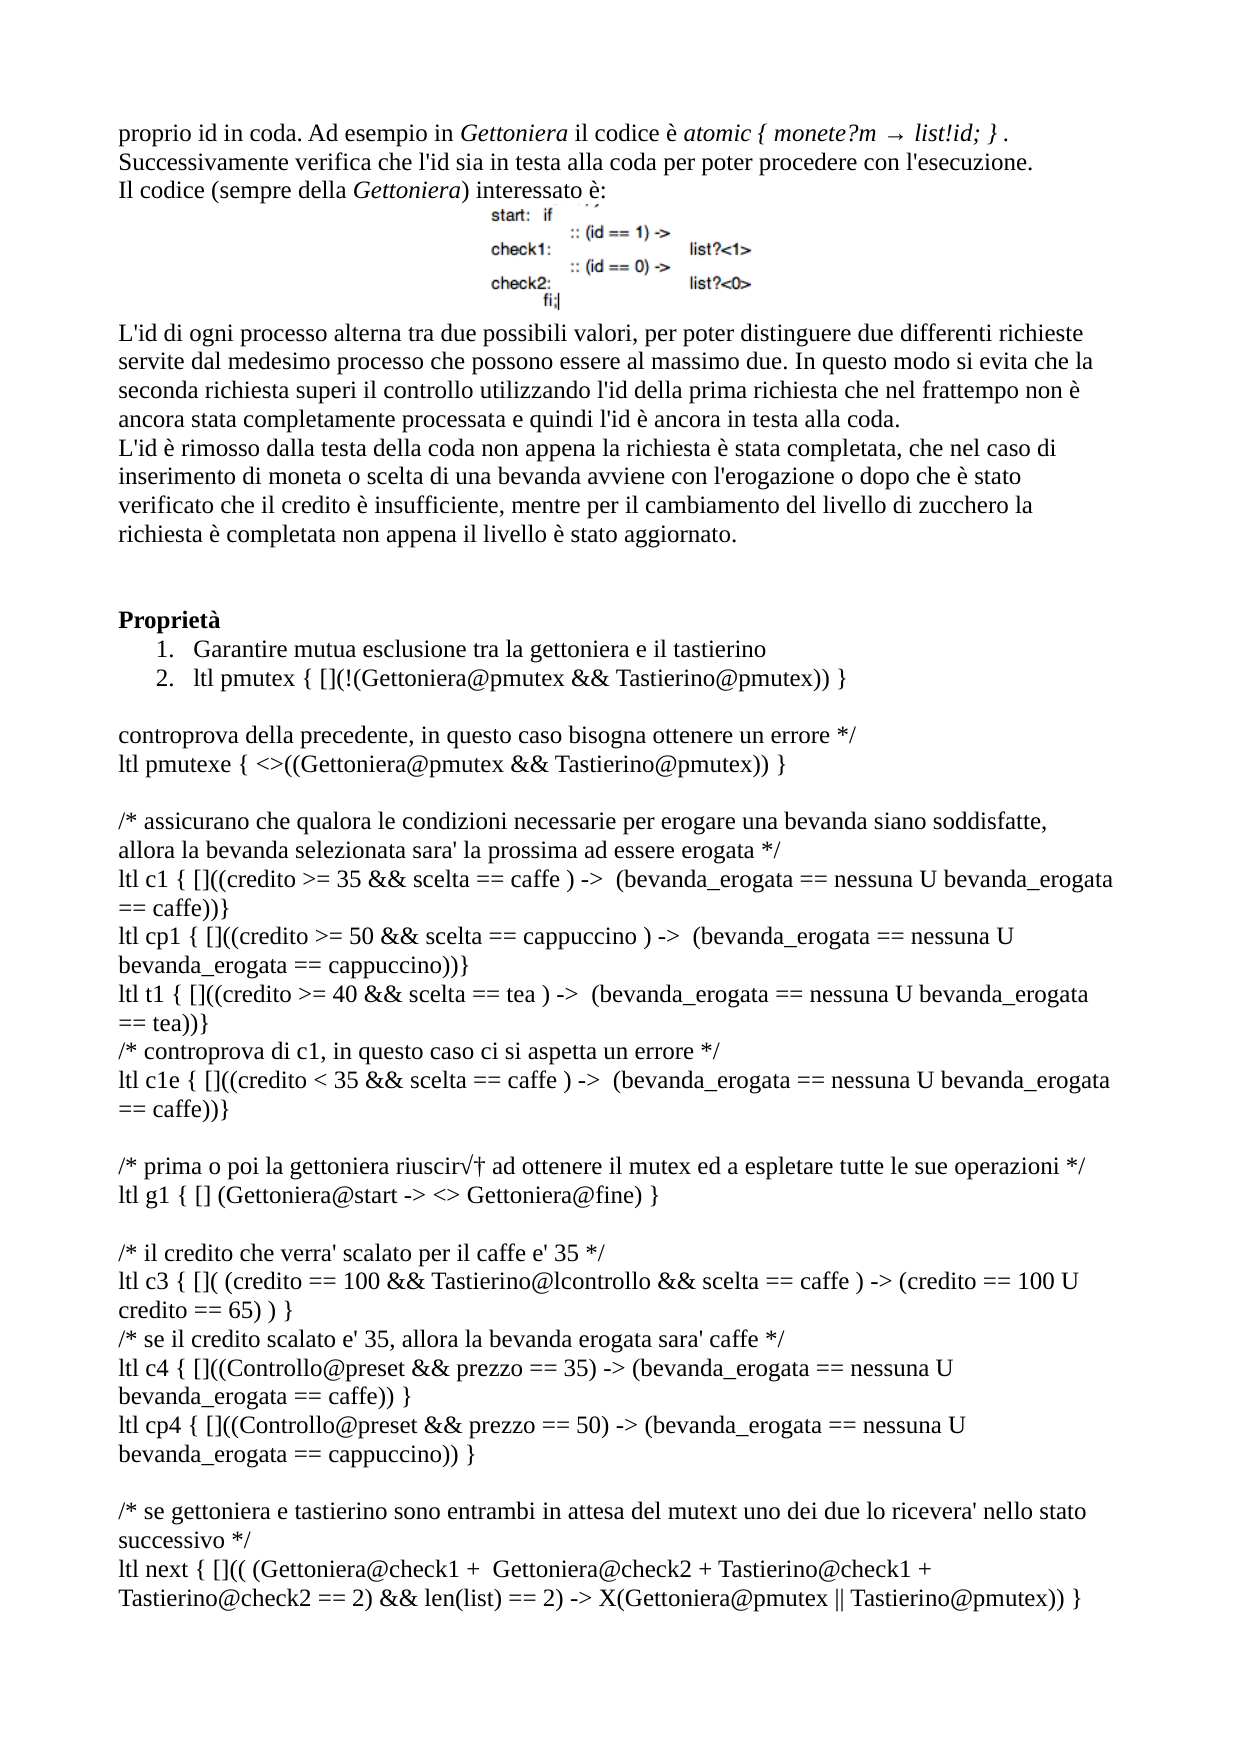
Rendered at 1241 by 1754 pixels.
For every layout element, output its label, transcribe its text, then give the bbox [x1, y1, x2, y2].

text ltl next { [](( (Gettoniera@check1 + Gettoniera@check2 + Tastierino@check1 + Tastierino@check2 == 2) && len(list) == 2) -> X(Gettoniera@pmutex || Tastierino@pmutex)) } [118, 1554, 1122, 1611]
text ltl cp4 { []((Controllo@preset && prezzo == 50) -> (bevanda_erogata == nessuna U bevanda_erogata == cappuccino)) } [118, 1410, 1122, 1468]
list Garantire mutua esclusione tra la gettoniera e il tastierino [156, 634, 1122, 663]
text L'id di ogni processo alterna tra due possibili valori, per poter distinguere due differenti richieste servite dal medesimo processo che possono essere al massimo due. In questo modo si evita che la seconda richiesta superi il controllo utilizzando l'id della prima richiesta che nel frattempo non è ancora stata completamente processata e quindi l'id è ancora in testa alla coda. [118, 204, 1122, 433]
text /* assicurano che qualora le condizioni necessarie per erogare una bevanda siano soddisfatte, [118, 806, 1122, 835]
text controprova della precedente, in questo caso bisogna ottenere un errore */ [118, 720, 1122, 749]
text /* prima o poi la gettoniera riuscir√† ad ottenere il mutex ed a espletare tutte le sue operazioni */ [118, 1151, 1122, 1180]
text /* se il credito scalato e' 35, allora la bevanda erogata sara' caffe */ [118, 1324, 1122, 1353]
text ltl t1 { []((credito >= 40 && scelta == tea ) -> (bevanda_erogata == nessuna U bevanda_erogata == tea))} [118, 979, 1122, 1036]
text L'id è rimosso dalla testa della coda non appena la richiesta è stata completata, che nel caso di inserimento di moneta o scelta di una bevanda avviene con l'erogazione o dopo che è stato verificato che il credito è insufficiente, mentre per il cambiamento del livello di zucchero la richiesta è completata non appena il livello è stato aggiornato. [118, 433, 1122, 548]
text ltl c1 { []((credito >= 35 && scelta == caffe ) -> (bevanda_erogata == nessuna U bevanda_erogata == caffe))} [118, 864, 1122, 921]
text Proprietà [118, 605, 1122, 634]
text ltl c4 { []((Controllo@preset && prezzo == 35) -> (bevanda_erogata == nessuna U bevanda_erogata == caffe)) } [118, 1353, 1122, 1410]
text /* controprova di c1, in questo caso ci si aspetta un errore */ [118, 1036, 1122, 1065]
text ltl cp1 { []((credito >= 50 && scelta == cappuccino ) -> (bevanda_erogata == nessuna U bevanda_erogata == cappuccino))} [118, 921, 1122, 979]
text Il codice (sempre della Gettoniera) interessato è: [118, 176, 1122, 204]
text /* se gettoniera e tastierino sono entrambi in attesa del mutext uno dei due lo ricevera' nello stato successivo */ [118, 1496, 1122, 1554]
text ltl c1e { []((credito < 35 && scelta == caffe ) -> (bevanda_erogata == nessuna U bevanda_erogata == caffe))} [118, 1065, 1122, 1123]
list ltl pmutex { [](!(Gettoniera@pmutex && Tastierino@pmutex)) } [156, 663, 1122, 691]
text allora la bevanda selezionata sara' la prossima ad essere erogata */ [118, 835, 1122, 864]
text ltl pmutexe { <>((Gettoniera@pmutex && Tastierino@pmutex)) } [118, 749, 1122, 778]
text Successivamente verifica che l'id sia in testa alla coda per poter procedere con l'esecuzione. [118, 147, 1122, 176]
text ltl c3 { []( (credito == 100 && Tastierino@lcontrollo && scelta == caffe ) -> (credito == 100 U credito == 65) ) } [118, 1266, 1122, 1324]
text proprio id in coda. Ad esempio in Gettoniera il codice è atomic { monete?m → list!id; } . [118, 118, 1122, 147]
text /* il credito che verra' scalato per il caffe e' 35 */ [118, 1238, 1122, 1266]
picture [481, 204, 759, 318]
text ltl g1 { [] (Gettoniera@start -> <> Gettoniera@fine) } [118, 1180, 1122, 1209]
